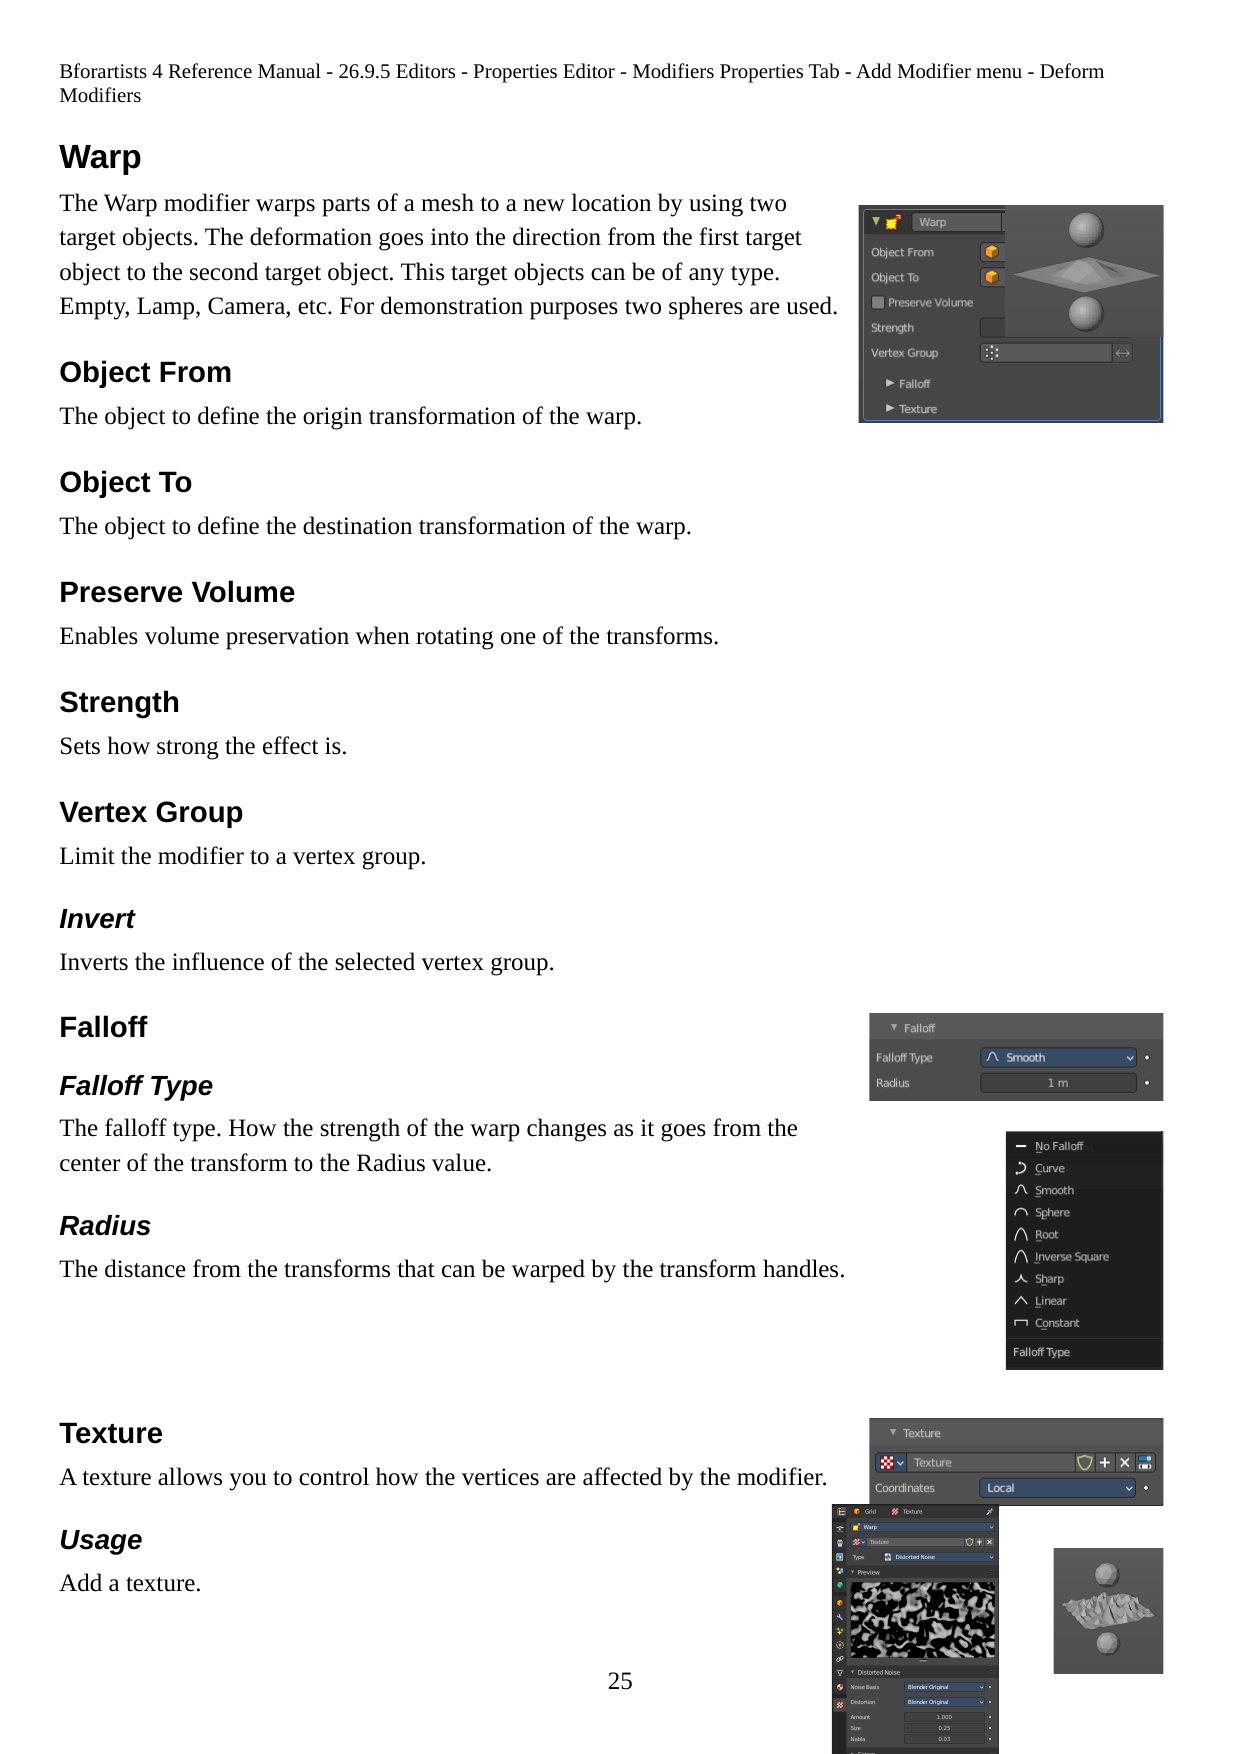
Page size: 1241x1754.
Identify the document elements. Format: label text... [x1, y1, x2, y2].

subtitle [1164, 1209, 1181, 1241]
subtitle Usage [59, 1523, 831, 1555]
subtitle Preserve Volume [59, 575, 1181, 608]
subtitle Object To [59, 465, 1181, 498]
picture [1053, 1548, 1164, 1674]
subtitle Invert [59, 902, 1181, 934]
text Inverts the influence of the selected vertex group. [59, 947, 1181, 975]
subtitle Texture [59, 1416, 1181, 1449]
picture [1005, 1131, 1164, 1370]
subtitle [999, 1523, 1181, 1555]
text [999, 1568, 1053, 1597]
picture [858, 205, 1164, 423]
text Enables volume preservation when rotating one of the transforms. [59, 621, 1181, 650]
text The object to define the origin transformation of the warp. [59, 401, 1181, 430]
text Limit the modifier to a vertex group. [59, 841, 1181, 869]
subtitle Object From [59, 355, 858, 389]
subtitle [1164, 355, 1181, 389]
text The falloff type. How the strength of the warp changes as it goes from the center of the transform to the Radius value. [59, 1113, 1181, 1177]
subtitle Radius [59, 1209, 1005, 1241]
text [1164, 1568, 1181, 1597]
subtitle Vertex Group [59, 794, 1181, 828]
subtitle Strength [59, 684, 1181, 718]
text Add a texture. [59, 1568, 831, 1597]
subtitle Warp [59, 137, 1181, 175]
subtitle [1164, 1069, 1181, 1101]
text The object to define the destination transformation of the warp. [59, 511, 1181, 540]
picture [831, 1418, 1164, 1754]
text The Warp modifier warps parts of a mesh to a new location by using two target objects. The deformation goes into the direction from the first target object to the second target object. This target objects can be of any type. Empty, Lamp, Camera, etc. For demonstration purposes two spheres are used. [59, 188, 1181, 320]
text Sets how strong the effect is. [59, 731, 1181, 759]
subtitle Falloff [59, 1010, 1181, 1044]
text The distance from the transforms that can be warped by the transform handles. [59, 1254, 1005, 1283]
picture [869, 1013, 1164, 1101]
subtitle Falloff Type [59, 1069, 869, 1101]
text A texture allows you to control how the vertices are affected by the modifier. [59, 1462, 869, 1491]
